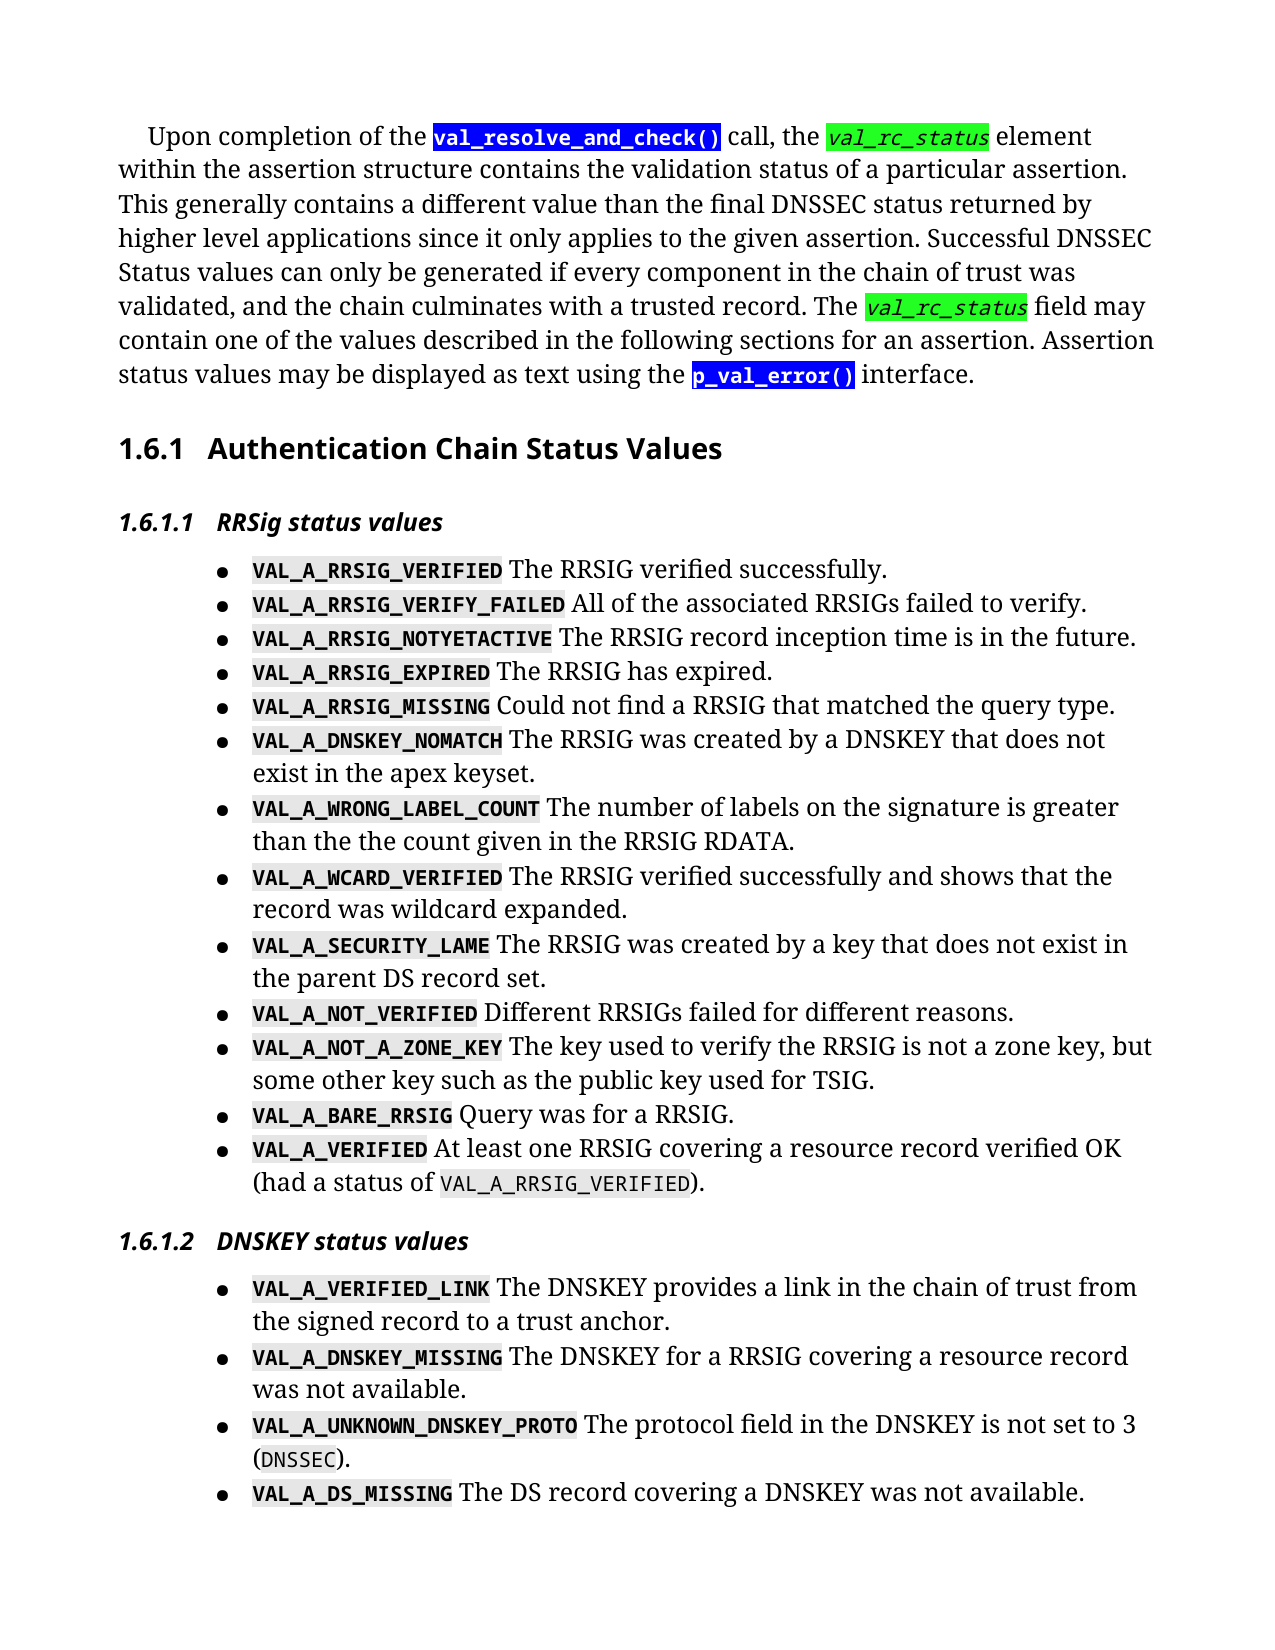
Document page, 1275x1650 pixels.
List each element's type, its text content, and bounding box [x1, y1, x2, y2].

subtitle RRSig status values [118, 505, 1157, 539]
list VAL_A_NOT_VERIFIED Different RRSIGs failed for different reasons. [215, 994, 1157, 1028]
list VAL_A_NOT_A_ZONE_KEY The key used to verify the RRSIG is not a zone key, but some other key such as the public key used for TSIG. [215, 1028, 1157, 1097]
list VAL_A_WCARD_VERIFIED The RRSIG verified successfully and shows that the record was wildcard expanded. [215, 858, 1157, 926]
subtitle Authentication Chain Status Values [118, 428, 1157, 468]
list VAL_A_WRONG_LABEL_COUNT The number of labels on the signature is greater than the the count given in the RRSIG RDATA. [215, 790, 1157, 858]
list VAL_A_UNKNOWN_DNSKEY_PROTO The protocol field in the DNSKEY is not set to 3 (DNSSEC). [215, 1406, 1157, 1474]
list VAL_A_RRSIG_MISSING Could not find a RRSIG that matched the query type. [215, 688, 1157, 722]
list VAL_A_DS_MISSING The DS record covering a DNSKEY was not available. [215, 1474, 1157, 1508]
list VAL_A_VERIFIED_LINK The DNSKEY provides a link in the chain of trust from the signed record to a trust anchor. [215, 1270, 1157, 1338]
list VAL_A_RRSIG_EXPIRED The RRSIG has expired. [215, 654, 1157, 688]
text Upon completion of the val_resolve_and_check() call, the val_rc_status element within the assertion structure contains the validation status of a particular assertion. This generally contains a different value than the final DNSSEC status returned by higher level applications since it only applies to the given assertion. Successful DNSSEC Status values can only be generated if every component in the chain of trust was validated, and the chain culminates with a trusted record. The val_rc_status field may contain one of the values described in the following sections for an assertion. Assertion status values may be displayed as text using the p_val_error() interface. [118, 118, 1157, 391]
list VAL_A_RRSIG_VERIFY_FAILED All of the associated RRSIGs failed to verify. [215, 586, 1157, 620]
list VAL_A_RRSIG_NOTYETACTIVE The RRSIG record inception time is in the future. [215, 620, 1157, 654]
list VAL_A_DNSKEY_NOMATCH The RRSIG was created by a DNSKEY that does not exist in the apex keyset. [215, 722, 1157, 790]
list VAL_A_RRSIG_VERIFIED The RRSIG verified successfully. [215, 552, 1157, 586]
list VAL_A_SECURITY_LAME The RRSIG was created by a key that does not exist in the parent DS record set. [215, 926, 1157, 994]
subtitle DNSKEY status values [118, 1224, 1157, 1257]
list VAL_A_VERIFIED At least one RRSIG covering a resource record verified OK (had a status of VAL_A_RRSIG_VERIFIED). [215, 1131, 1157, 1199]
list VAL_A_DNSKEY_MISSING The DNSKEY for a RRSIG covering a resource record was not available. [215, 1338, 1157, 1406]
list VAL_A_BARE_RRSIG Query was for a RRSIG. [215, 1097, 1157, 1131]
